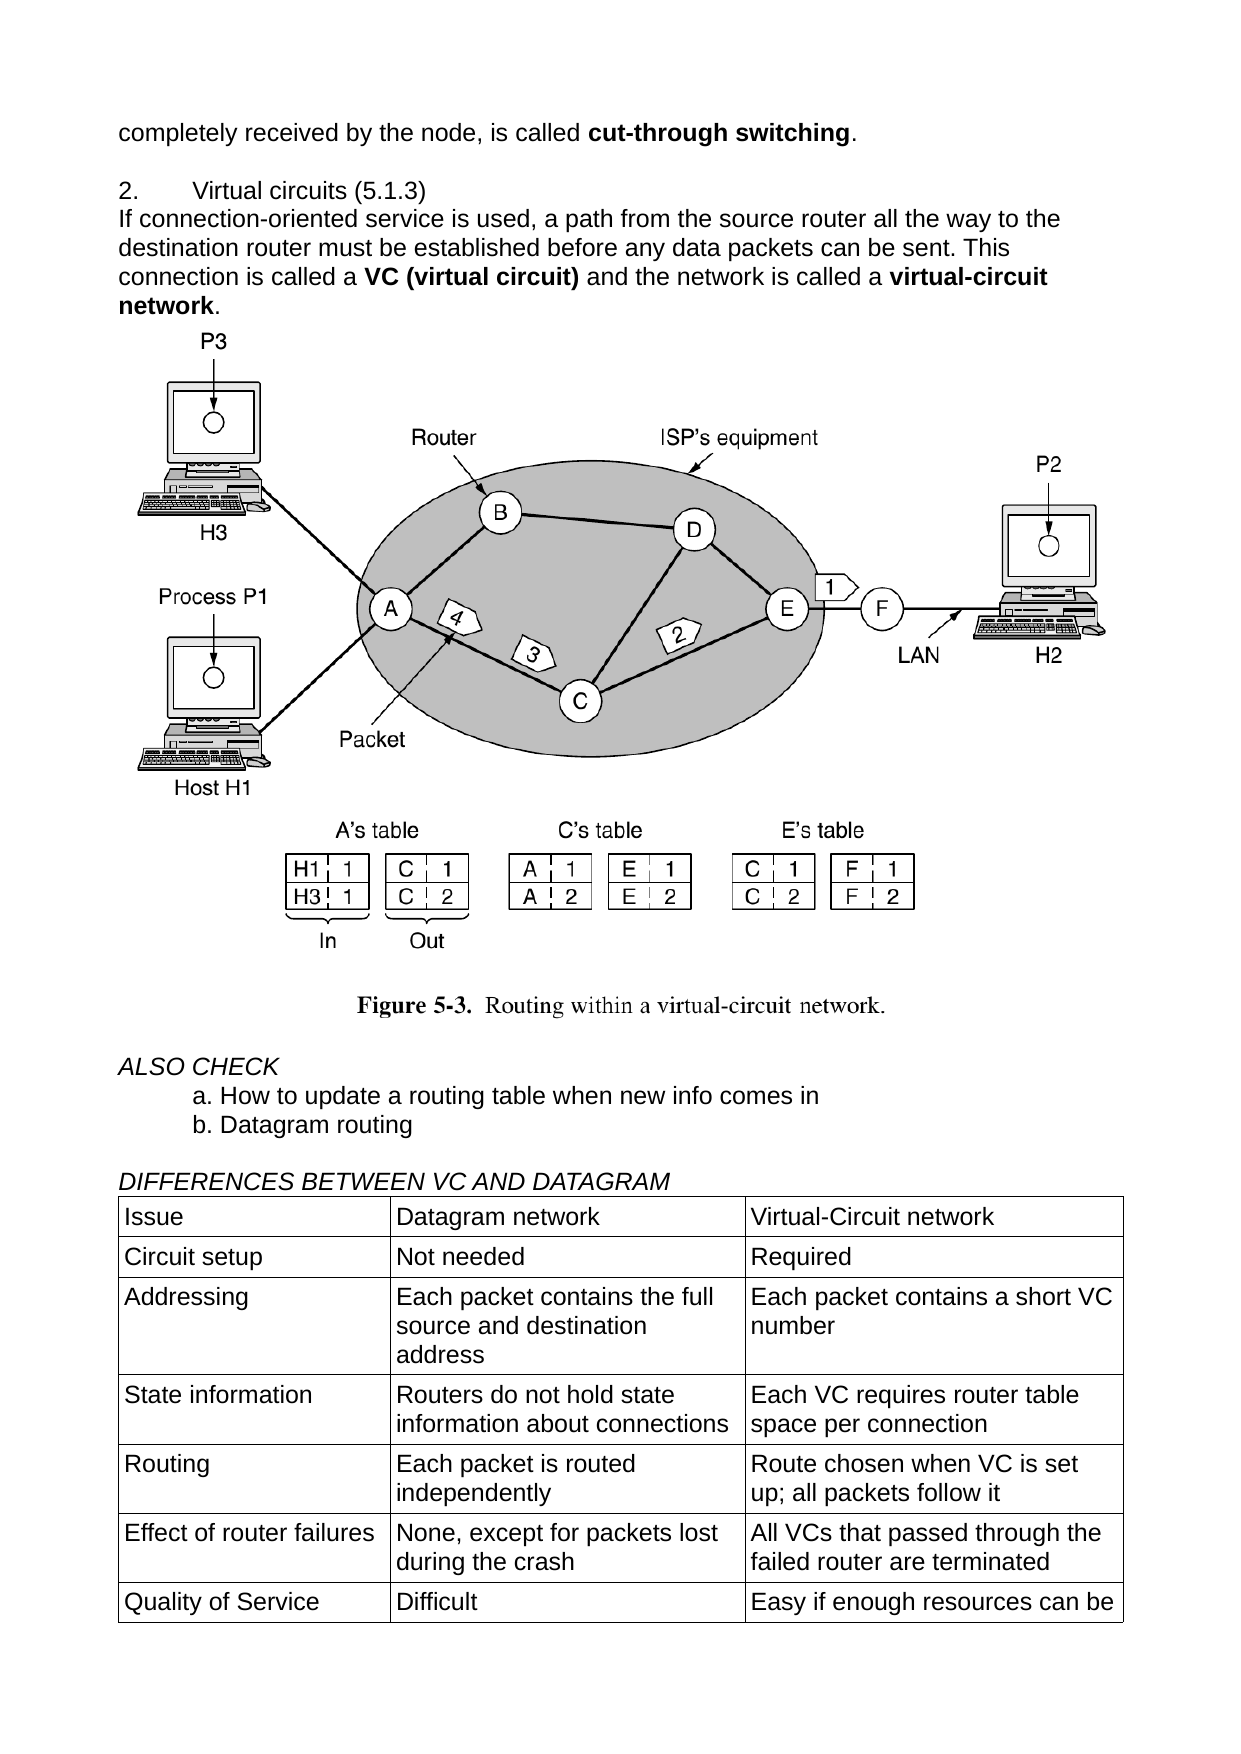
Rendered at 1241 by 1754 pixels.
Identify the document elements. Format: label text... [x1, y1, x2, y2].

table_cell Each packet is routed independently [391, 1445, 745, 1512]
table_cell Difficult [391, 1583, 745, 1622]
table_cell Effect of router failures [119, 1514, 390, 1582]
table_header Virtual-Circuit network [746, 1197, 1123, 1236]
text DIFFERENCES BETWEEN VC AND DATAGRAM [118, 1167, 1122, 1196]
table_cell None, except for packets lost during the crash [391, 1514, 745, 1582]
table_cell Routing [119, 1445, 390, 1512]
table_cell Each packet contains a short VC number [746, 1278, 1123, 1374]
table_header Issue [119, 1197, 390, 1236]
table_cell Quality of Service [119, 1583, 390, 1622]
table_cell Not needed [391, 1237, 745, 1277]
table_cell Addressing [119, 1278, 390, 1374]
text a. How to update a routing table when new info comes in [118, 1081, 1122, 1110]
text If connection-oriented service is used, a path from the source router all the way to the destination router must be established before any data packets can be sent. This connection is called a VC (virtual circuit) and the network is called a virtual-circuit network. [118, 204, 1122, 319]
text completely received by the node, is called cut-through switching. [118, 118, 1122, 147]
table_cell Each VC requires router table space per connection [746, 1375, 1123, 1443]
table_cell State information [119, 1375, 390, 1443]
table_cell All VCs that passed through the failed router are terminated [746, 1514, 1123, 1582]
table_header Datagram network [391, 1197, 745, 1236]
table_cell Circuit setup [119, 1237, 390, 1277]
text 2. Virtual circuits (5.1.3) [118, 176, 1122, 204]
picture [118, 319, 1123, 1024]
text b. Datagram routing [118, 1110, 1122, 1138]
table_cell Required [746, 1237, 1123, 1277]
table_cell Route chosen when VC is set up; all packets follow it [746, 1445, 1123, 1512]
table_cell Easy if enough resources can be [746, 1583, 1123, 1622]
text ALSO CHECK [118, 1052, 1122, 1081]
table_cell Each packet contains the full source and destination address [391, 1278, 745, 1374]
table_cell Routers do not hold state information about connections [391, 1375, 745, 1443]
